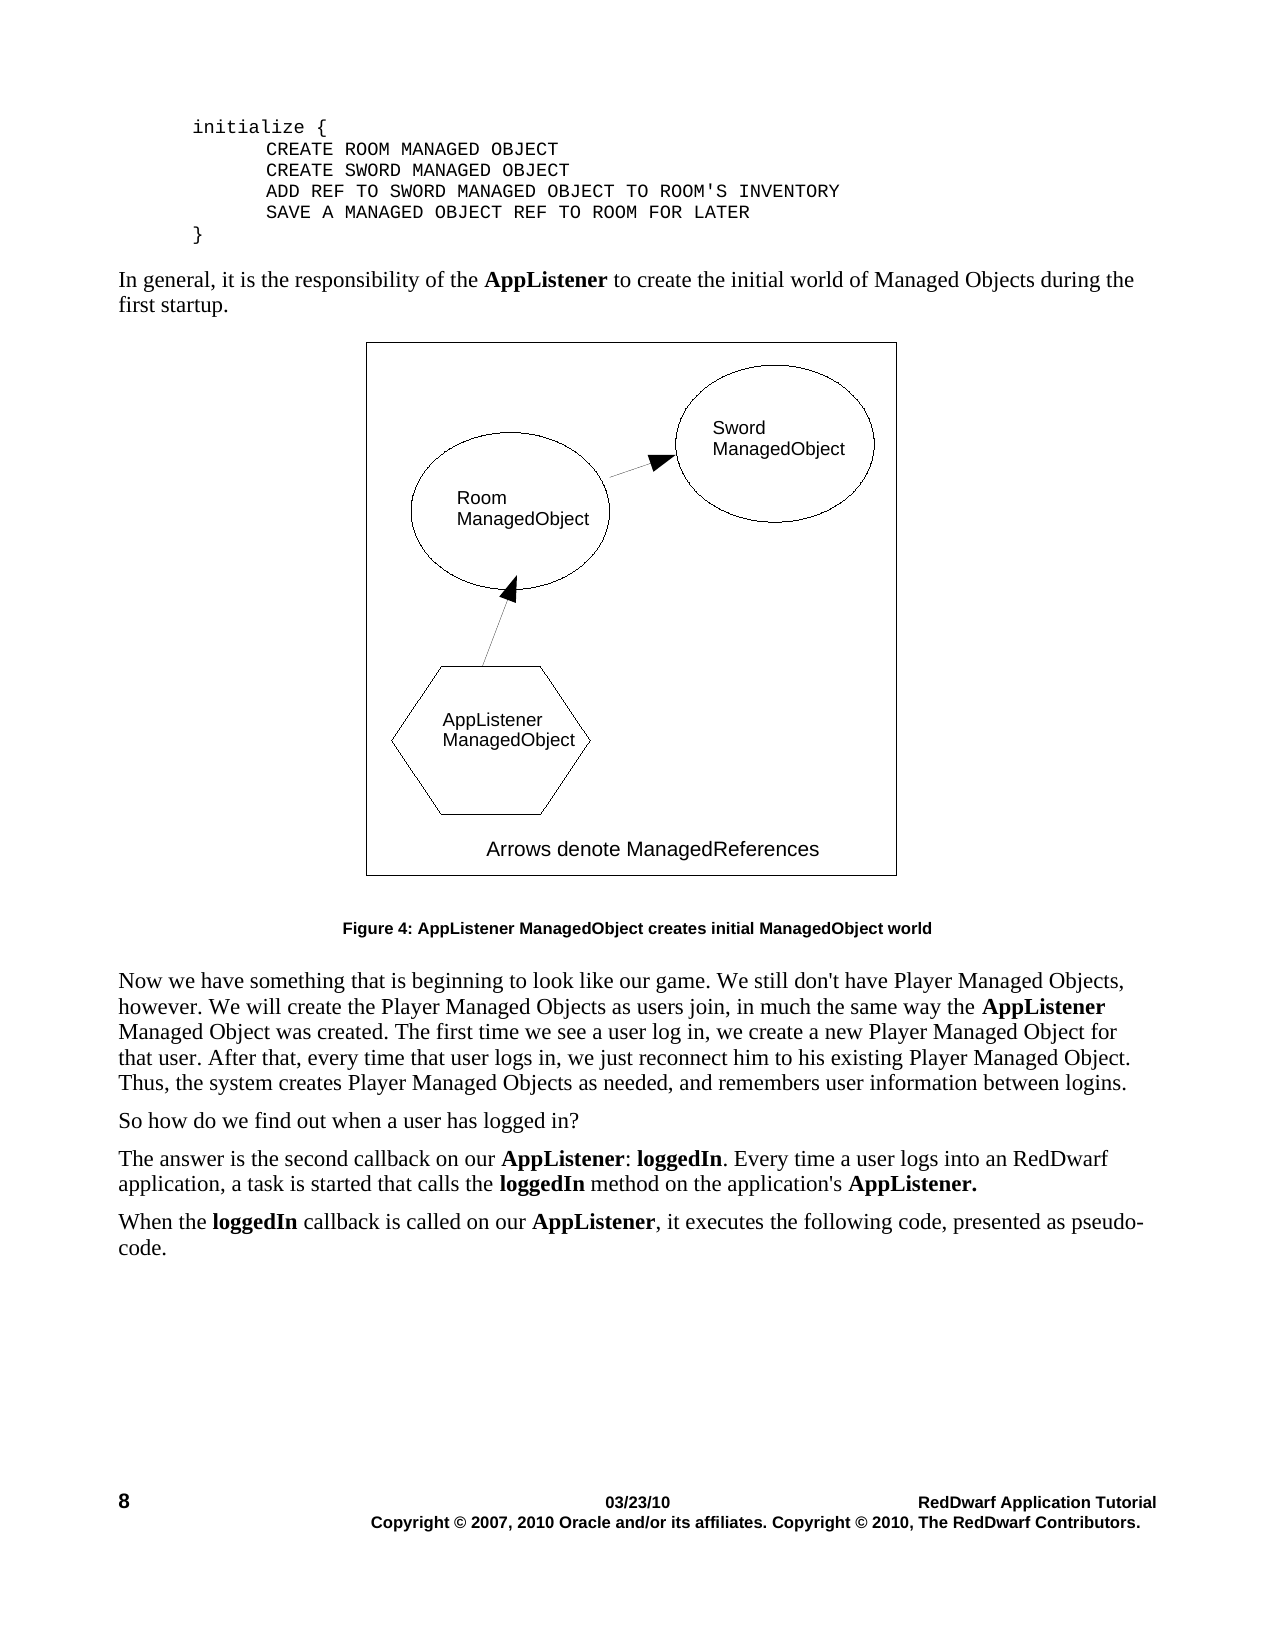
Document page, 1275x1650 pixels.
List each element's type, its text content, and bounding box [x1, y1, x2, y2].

text So how do we find out when a user has logged in? [118, 1108, 1157, 1133]
text initialize { CREATE ROOM MANAGED OBJECT CREATE SWORD MANAGED OBJECT ADD REF TO SWORD MANAGED OBJECT TO ROOM'S INVENTORY SAVE A MANAGED OBJECT REF TO ROOM FOR LATER } [192, 118, 1098, 246]
text Now we have something that is beginning to look like our game. We still don't have Player Managed Objects, however. We will create the Player Managed Objects as users join, in much the same way the AppListener Managed Object was created. The first time we see a user log in, we create a new Player Managed Object for that user. After that, every time that user logs in, we just reconnect him to his existing Player Managed Object. Thus, the system creates Player Managed Objects as needed, and remembers user information between logins. [118, 968, 1157, 1095]
text The answer is the second callback on our AppListener: loggedIn. Every time a user logs into an RedDwarf application, a task is started that calls the loggedIn method on the application's AppListener. [118, 1146, 1157, 1197]
text In general, it is the responsibility of the AppListener to create the initial world of Managed Objects during the first startup. [118, 267, 1157, 318]
text Figure 4: AppListener ManagedObject creates initial ManagedObject world [118, 330, 1157, 938]
text When the loggedIn callback is called on our AppListener, it executes the following code, presented as pseudo-code. [118, 1209, 1157, 1260]
